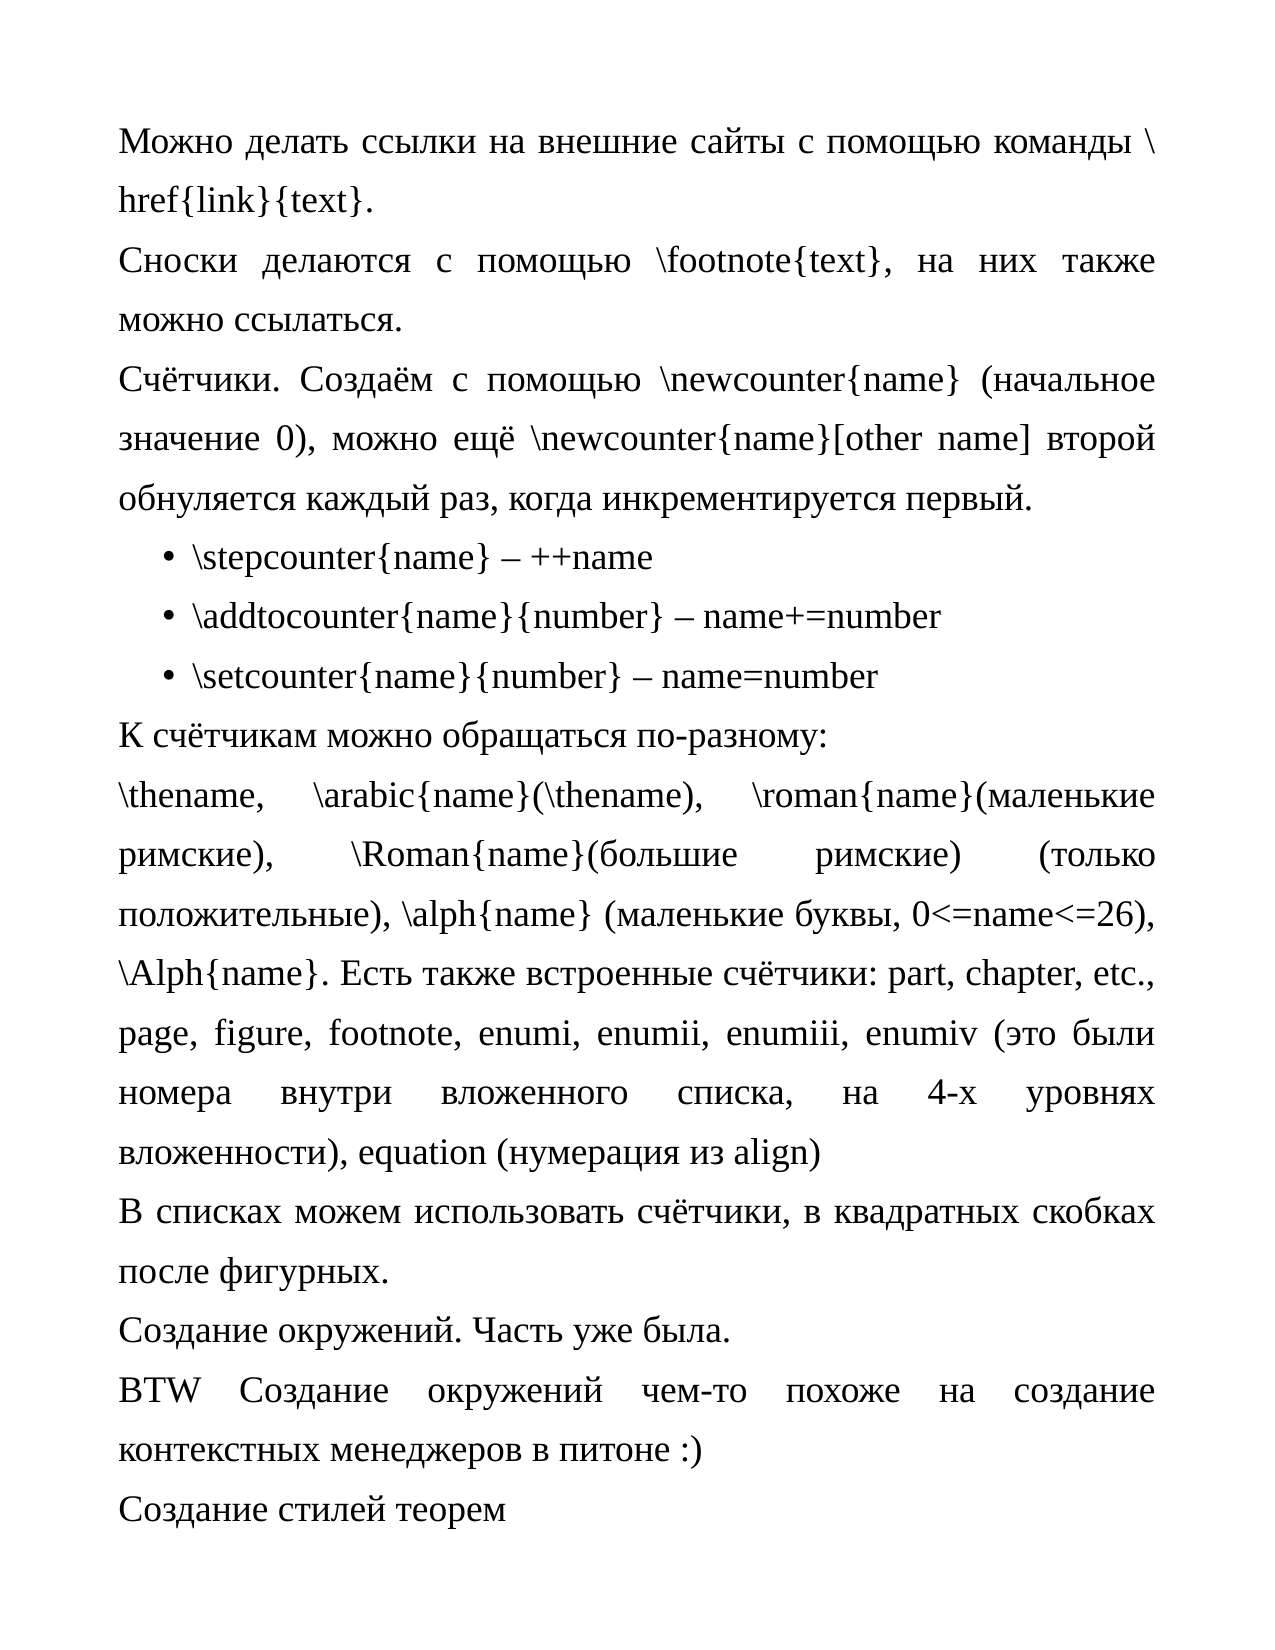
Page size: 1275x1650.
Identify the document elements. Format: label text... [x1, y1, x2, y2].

list \stepcounter{name} – ++name [162, 534, 1157, 578]
text Создание стилей теорем [118, 1486, 1157, 1529]
text BTW Создание окружений чем-то похоже на создание контекстных менеджеров в питоне :) [118, 1367, 1157, 1470]
text Сноски делаются с помощью \footnote{text}, на них также можно ссылаться. [118, 237, 1157, 340]
text Создание окружений. Часть уже была. [118, 1308, 1157, 1351]
list \addtocounter{name}{number} – name+=number [162, 594, 1157, 637]
text В списках можем использовать счётчики, в квадратных скобках после фигурных. [118, 1189, 1157, 1291]
text К счётчикам можно обращаться по-разному: [118, 713, 1157, 756]
list \setcounter{name}{number} – name=number [162, 653, 1157, 697]
text Счётчики. Создаём с помощью \newcounter{name} (начальное значение 0), можно ещё \newcounter{name}[other name] второй обнуляется каждый раз, когда инкрементируется первый. [118, 356, 1157, 518]
text Можно делать ссылки на внешние сайты с помощью команды \href{link}{text}. [118, 118, 1157, 221]
text \thename, \arabic{name}(\thename), \roman{name}(маленькие римские), \Roman{name}(большие римские) (только положительные), \alph{name} (маленькие буквы, 0<=name<=26), \Alph{name}. Есть также встроенные счётчики: part, chapter, etc., page, figure, footnote, enumi, enumii, enumiii, enumiv (это были номера внутри вложенного списка, на 4-х уровнях вложенности), equation (нумерация из align) [118, 772, 1157, 1172]
